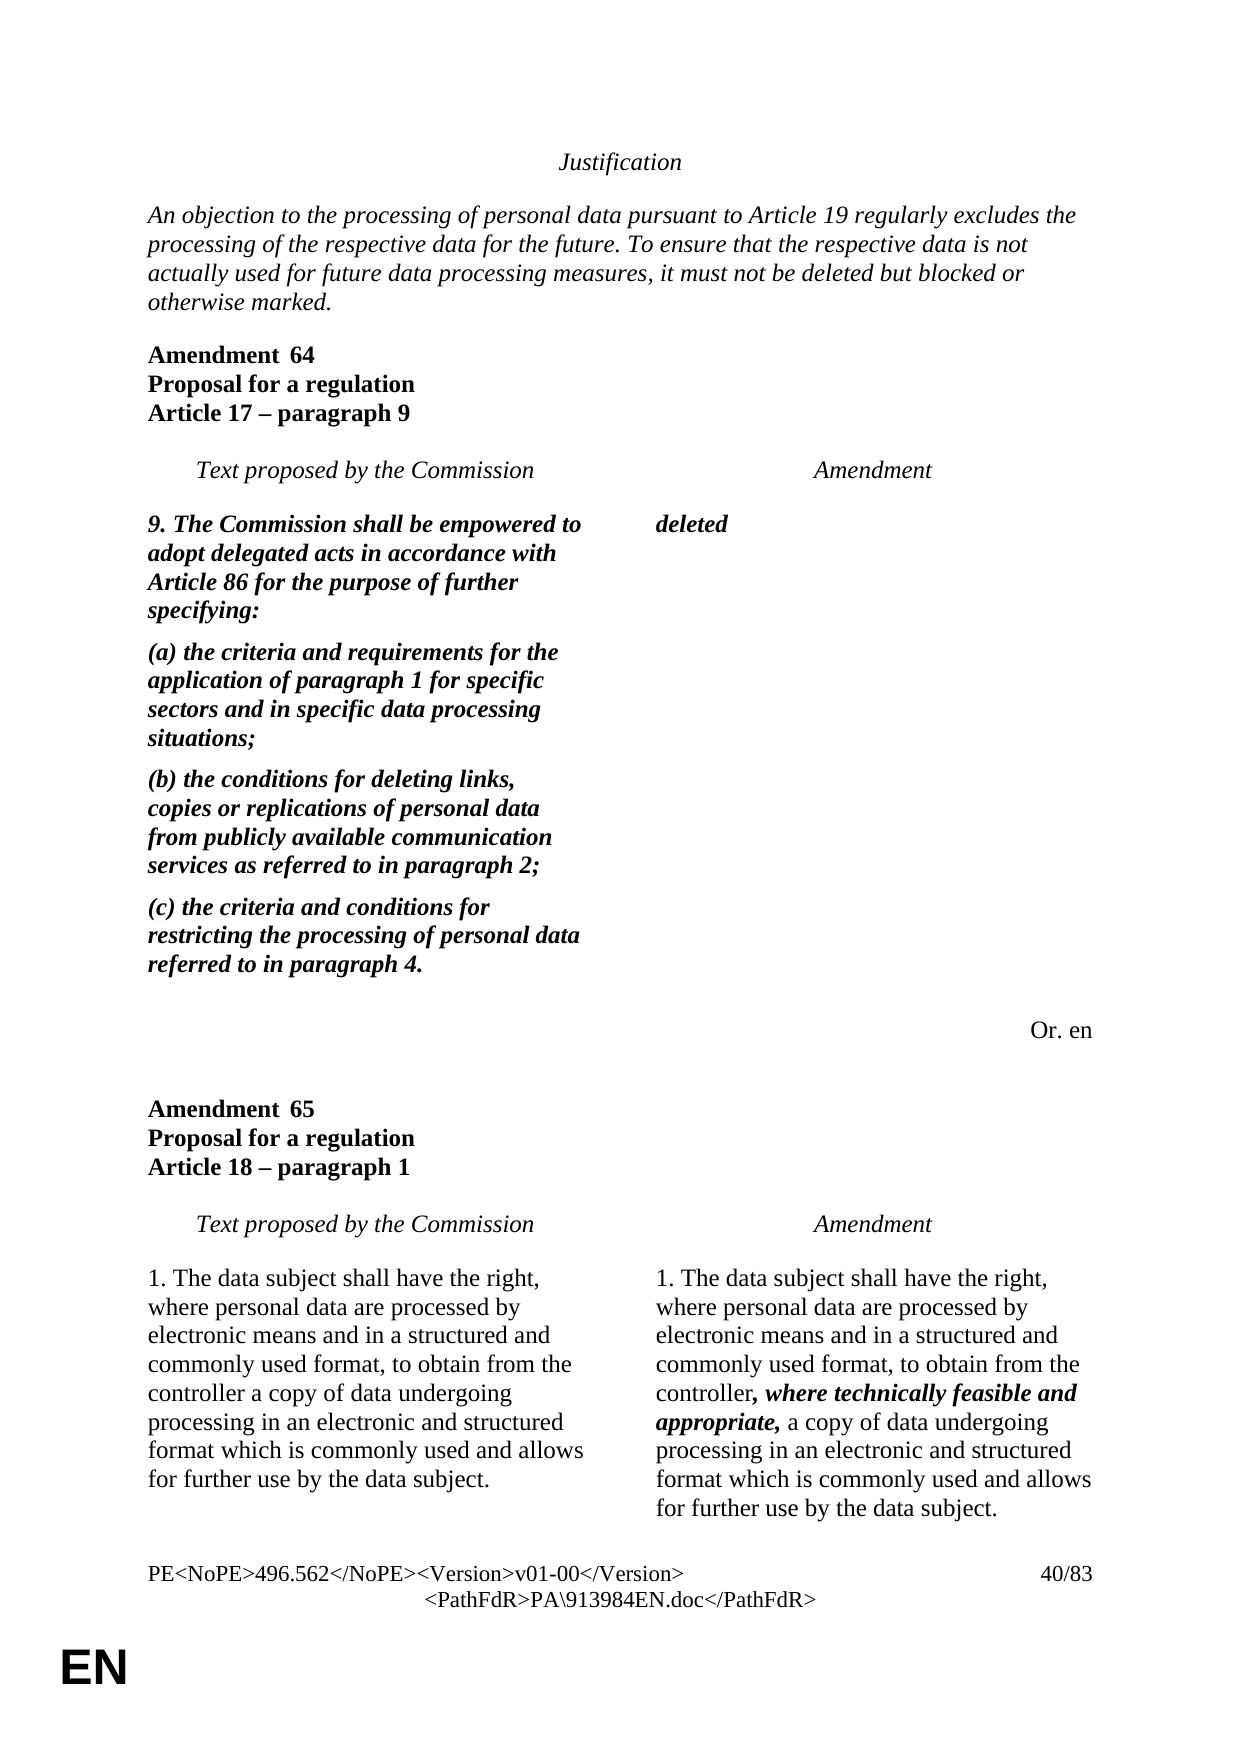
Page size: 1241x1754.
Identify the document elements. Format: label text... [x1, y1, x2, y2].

text Or. <Original>{EN}en</Original> [148, 1016, 1092, 1044]
table_cell deleted [620, 509, 1128, 637]
text <Article>Article 18 – paragraph 1</Article> [148, 1152, 1092, 1181]
text <DocAmend>Proposal for a regulation</DocAmend> [148, 1123, 1092, 1152]
text <DocAmend>Proposal for a regulation</DocAmend> [148, 369, 1092, 398]
title <TitreJust>Justification</TitreJust> [148, 147, 1092, 176]
text <Amend>Amendment <NumAm>65</NumAm> [148, 1094, 1092, 1123]
table_cell 9. The Commission shall be empowered to adopt delegated acts in accordance with Article 86 for the purpose of further specifying: [112, 509, 620, 637]
table_cell Text proposed by the Commission [112, 456, 620, 509]
table_cell (b) the conditions for deleting links, copies or replications of personal data from publicly available communication services as referred to in paragraph 2; [112, 764, 620, 892]
text <Article>Article 17 – paragraph 9</Article> [148, 398, 1092, 427]
text <Amend>Amendment <NumAm>64</NumAm> [148, 341, 1092, 369]
table_cell [620, 892, 1128, 991]
table_header [112, 427, 1128, 456]
table_cell 1. The data subject shall have the right, where personal data are processed by electronic means and in a structured and commonly used format, to obtain from the controller, where technically feasible and appropriate, a copy of data undergoing processing in an electronic and structured format which is commonly used and allows for further use by the data subject. [620, 1263, 1128, 1534]
text An objection to the processing of personal data pursuant to Article 19 regularly excludes the processing of the respective data for the future. To ensure that the respective data is not actually used for future data processing measures, it must not be deleted but blocked or otherwise marked. [148, 201, 1092, 316]
table_cell (a) the criteria and requirements for the application of paragraph 1 for specific sectors and in specific data processing situations; [112, 637, 620, 764]
table_cell Amendment [620, 456, 1128, 509]
table_cell (c) the criteria and conditions for restricting the processing of personal data referred to in paragraph 4. [112, 892, 620, 991]
table_header [112, 1181, 1128, 1209]
table_cell [620, 764, 1128, 892]
table_cell Text proposed by the Commission [112, 1209, 620, 1263]
table_cell 1. The data subject shall have the right, where personal data are processed by electronic means and in a structured and commonly used format, to obtain from the controller a copy of data undergoing processing in an electronic and structured format which is commonly used and allows for further use by the data subject. [112, 1263, 620, 1534]
table_cell Amendment [620, 1209, 1128, 1263]
table_cell [620, 637, 1128, 764]
